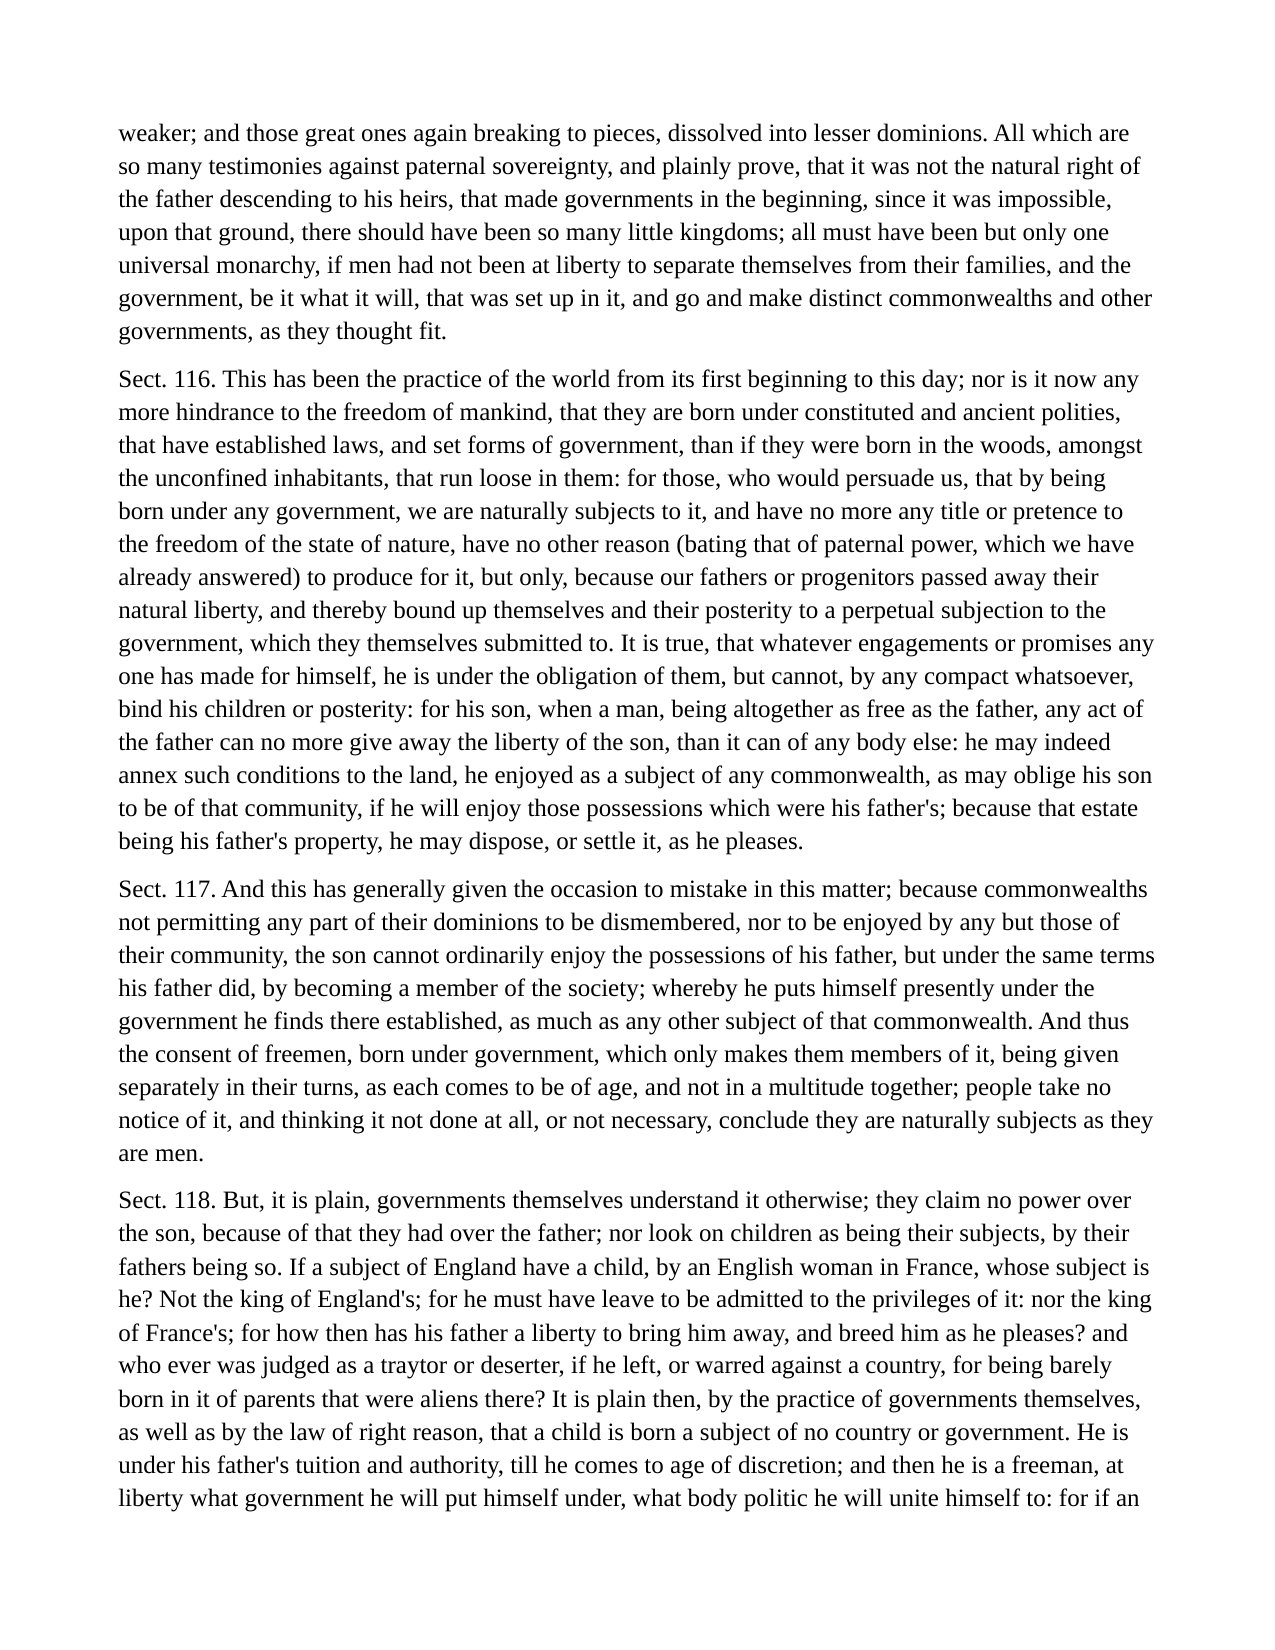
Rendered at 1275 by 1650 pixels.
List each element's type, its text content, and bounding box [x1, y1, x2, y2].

text Sect. 117. And this has generally given the occasion to mistake in this matter; because commonwealths not permitting any part of their dominions to be dismembered, nor to be enjoyed by any but those of their community, the son cannot ordinarily enjoy the possessions of his father, but under the same terms his father did, by becoming a member of the society; whereby he puts himself presently under the government he finds there established, as much as any other subject of that commonwealth. And thus the consent of freemen, born under government, which only makes them members of it, being given separately in their turns, as each comes to be of age, and not in a multitude together; people take no notice of it, and thinking it not done at all, or not necessary, conclude they are naturally subjects as they are men. [118, 874, 1157, 1167]
text Sect. 116. This has been the practice of the world from its first beginning to this day; nor is it now any more hindrance to the freedom of mankind, that they are born under constituted and ancient polities, that have established laws, and set forms of government, than if they were born in the woods, amongst the unconfined inhabitants, that run loose in them: for those, who would persuade us, that by being born under any government, we are naturally subjects to it, and have no more any title or pretence to the freedom of the state of nature, have no other reason (bating that of paternal power, which we have already answered) to produce for it, but only, because our fathers or progenitors passed away their natural liberty, and thereby bound up themselves and their posterity to a perpetual subjection to the government, which they themselves submitted to. It is true, that whatever engagements or promises any one has made for himself, he is under the obligation of them, but cannot, by any compact whatsoever, bind his children or posterity: for his son, when a man, being altogether as free as the father, any act of the father can no more give away the liberty of the son, than it can of any body else: he may indeed annex such conditions to the land, he enjoyed as a subject of any commonwealth, as may oblige his son to be of that community, if he will enjoy those possessions which were his father's; because that estate being his father's property, he may dispose, or settle it, as he pleases. [118, 364, 1157, 855]
text weaker; and those great ones again breaking to pieces, dissolved into lesser dominions. All which are so many testimonies against paternal sovereignty, and plainly prove, that it was not the natural right of the father descending to his heirs, that made governments in the beginning, since it was impossible, upon that ground, there should have been so many little kingdoms; all must have been but only one universal monarchy, if men had not been at liberty to separate themselves from their families, and the government, be it what it will, that was set up in it, and go and make distinct commonwealths and other governments, as they thought fit. [118, 118, 1157, 345]
text Sect. 118. But, it is plain, governments themselves understand it otherwise; they claim no power over the son, because of that they had over the father; nor look on children as being their subjects, by their fathers being so. If a subject of England have a child, by an English woman in France, whose subject is he? Not the king of England's; for he must have leave to be admitted to the privileges of it: nor the king of France's; for how then has his father a liberty to bring him away, and breed him as he pleases? and who ever was judged as a traytor or deserter, if he left, or warred against a country, for being barely born in it of parents that were aliens there? It is plain then, by the practice of governments themselves, as well as by the law of right reason, that a child is born a subject of no country or government. He is under his father's tuition and authority, till he comes to age of discretion; and then he is a freeman, at liberty what government he will put himself under, what body politic he will unite himself to: for if an [118, 1186, 1157, 1511]
